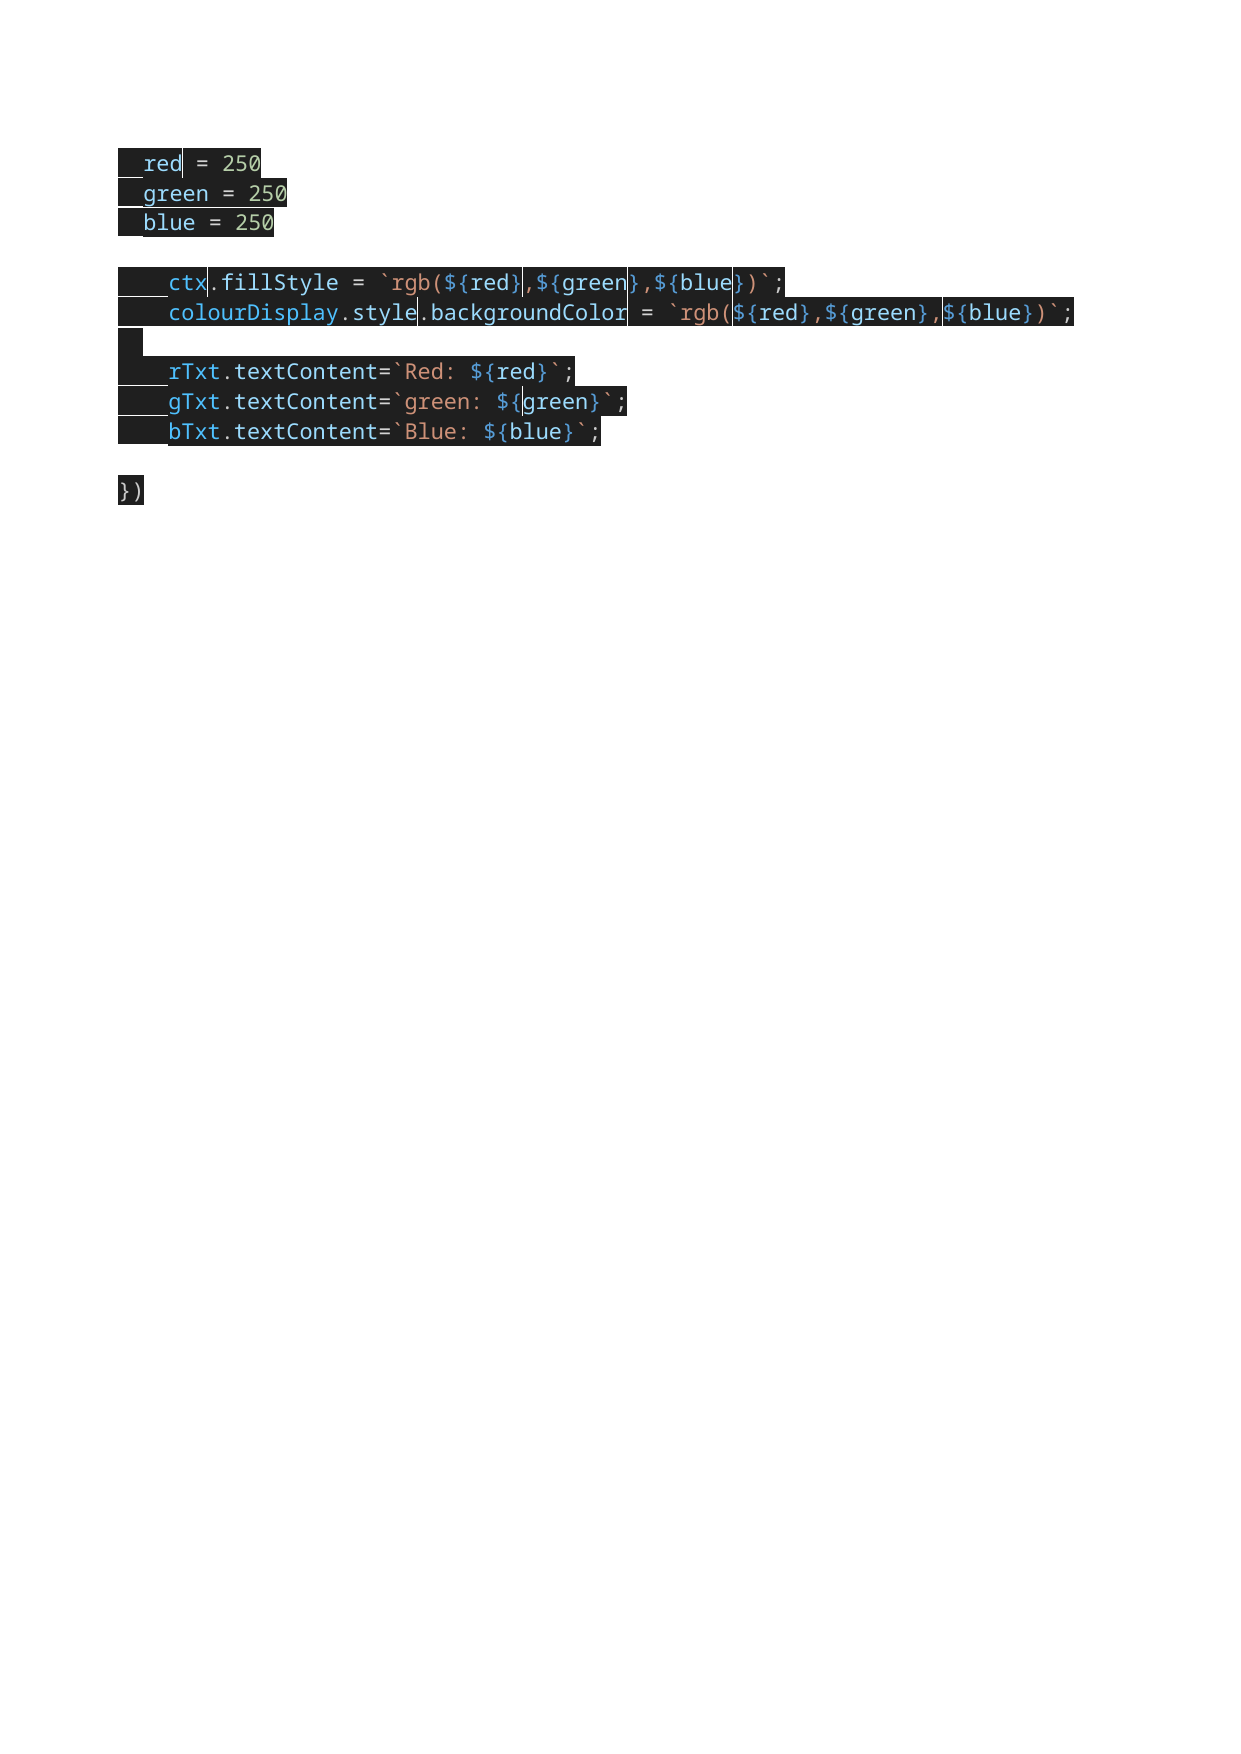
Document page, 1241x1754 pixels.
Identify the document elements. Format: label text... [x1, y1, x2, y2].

text gTxt.textContent=`green: ${green}`; [118, 386, 1122, 416]
text colourDisplay.style.backgroundColor = `rgb(${red},${green},${blue})`; [118, 297, 1122, 326]
text }) [118, 475, 1122, 505]
text green = 250 [118, 178, 1122, 207]
text blue = 250 [118, 207, 1122, 237]
text rTxt.textContent=`Red: ${red}`; [118, 356, 1122, 386]
text ctx.fillStyle = `rgb(${red},${green},${blue})`; [118, 267, 1122, 297]
text bTxt.textContent=`Blue: ${blue}`; [118, 416, 1122, 446]
text red = 250 [118, 148, 1122, 178]
